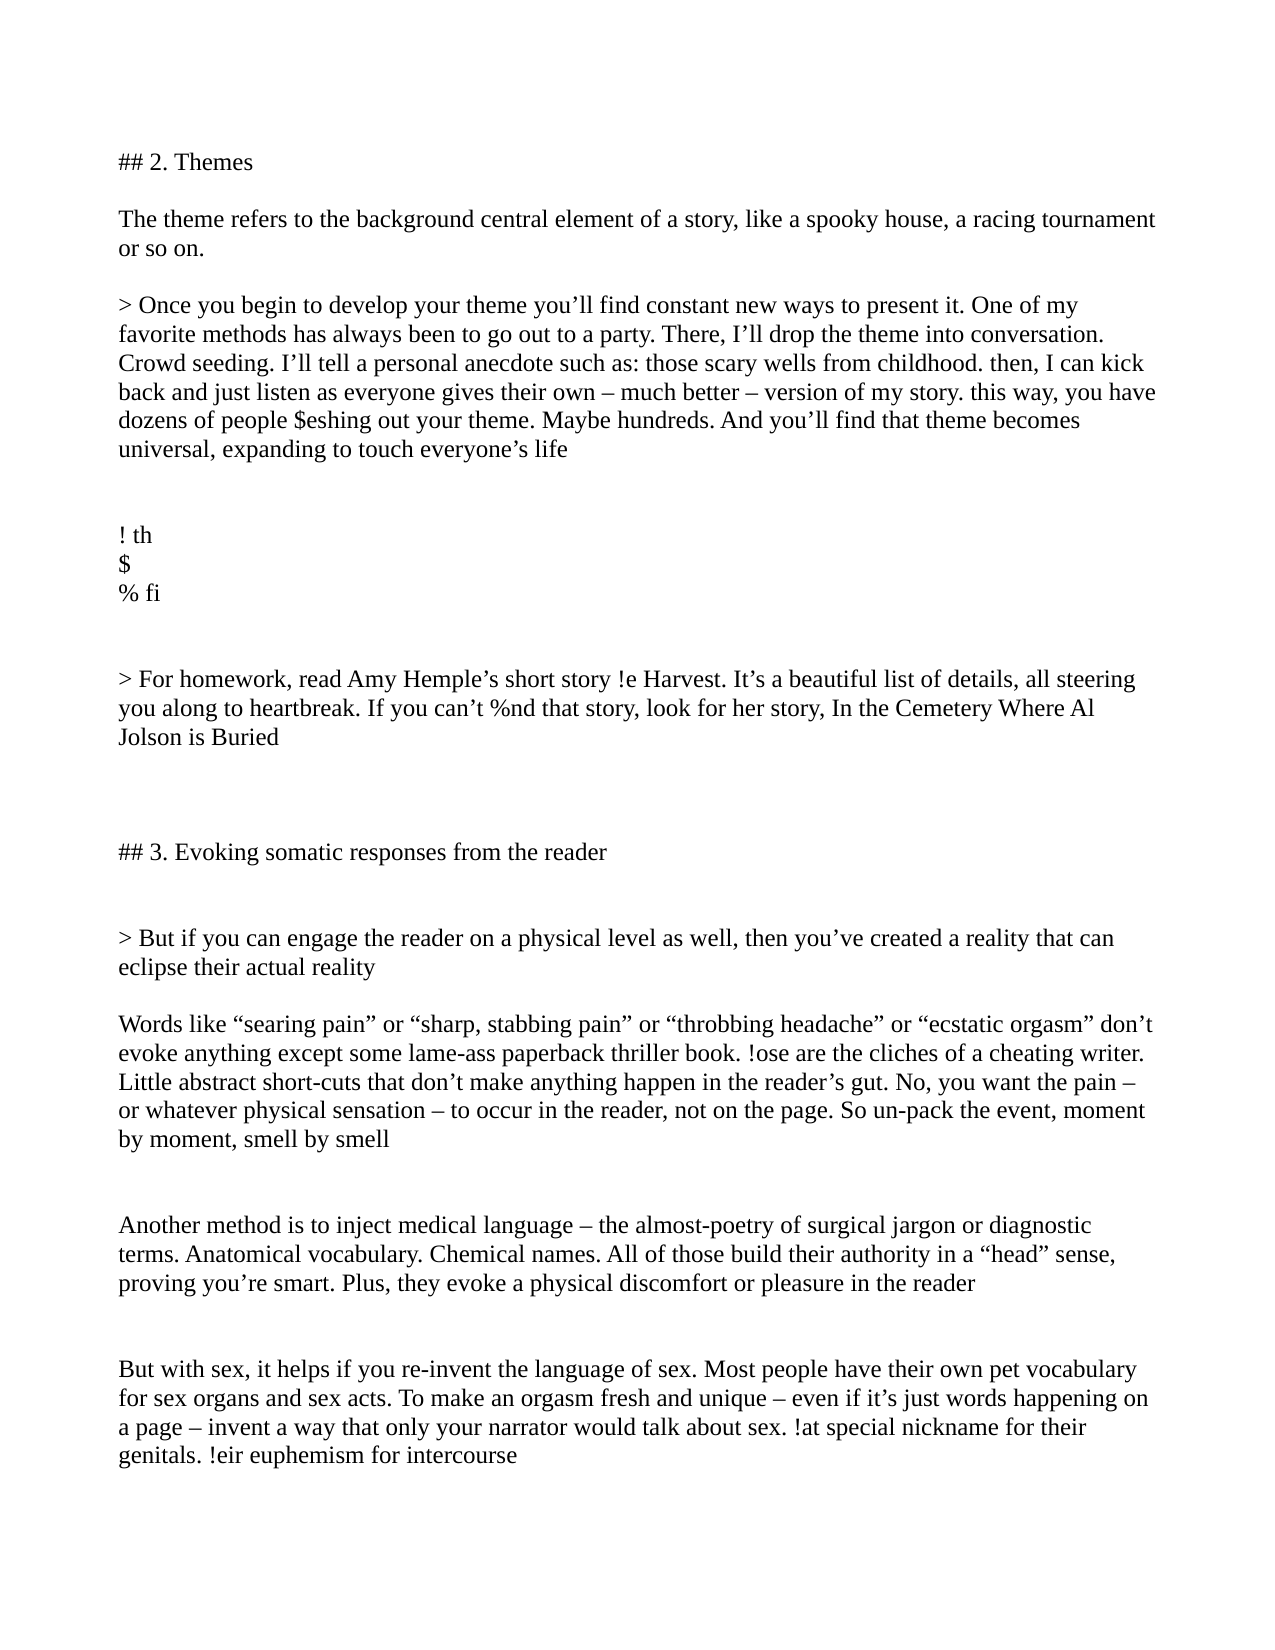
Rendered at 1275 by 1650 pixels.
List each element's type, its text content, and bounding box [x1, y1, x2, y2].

text Another method is to inject medical language – the almost-poetry of surgical jargon or diagnostic terms. Anatomical vocabulary. Chemical names. All of those build their authority in a “head” sense, proving you’re smart. Plus, they evoke a physical discomfort or pleasure in the reader [118, 1211, 1157, 1297]
text % fi [118, 578, 1157, 607]
text > Once you begin to develop your theme you’ll find constant new ways to present it. One of my favorite methods has always been to go out to a party. There, I’ll drop the theme into conversation. Crowd seeding. I’ll tell a personal anecdote such as: those scary wells from childhood. then, I can kick back and just listen as everyone gives their own – much better – version of my story. this way, you have dozens of people $eshing out your theme. Maybe hundreds. And you’ll find that theme becomes universal, expanding to touch everyone’s life [118, 291, 1157, 463]
text $ [118, 549, 1157, 578]
text The theme refers to the background central element of a story, like a spooky house, a racing tournament or so on. [118, 204, 1157, 262]
text > For homework, read Amy Hemple’s short story !e Harvest. It’s a beautiful list of details, all steering you along to heartbreak. If you can’t %nd that story, look for her story, In the Cemetery Where Al Jolson is Buried [118, 664, 1157, 751]
text ! th [118, 521, 1157, 549]
text ## 2. Themes [118, 147, 1157, 176]
text ## 3. Evoking somatic responses from the reader [118, 837, 1157, 866]
text > But if you can engage the reader on a physical level as well, then you’ve created a reality that can eclipse their actual reality [118, 923, 1157, 981]
text Words like “searing pain” or “sharp, stabbing pain” or “throbbing headache” or “ecstatic orgasm” don’t evoke anything except some lame-ass paperback thriller book. !ose are the cliches of a cheating writer. Little abstract short-cuts that don’t make anything happen in the reader’s gut. No, you want the pain – or whatever physical sensation – to occur in the reader, not on the page. So un-pack the event, moment by moment, smell by smell [118, 1009, 1157, 1153]
text But with sex, it helps if you re-invent the language of sex. Most people have their own pet vocabulary for sex organs and sex acts. To make an orgasm fresh and unique – even if it’s just words happening on a page – invent a way that only your narrator would talk about sex. !at special nickname for their genitals. !eir euphemism for intercourse [118, 1354, 1157, 1469]
